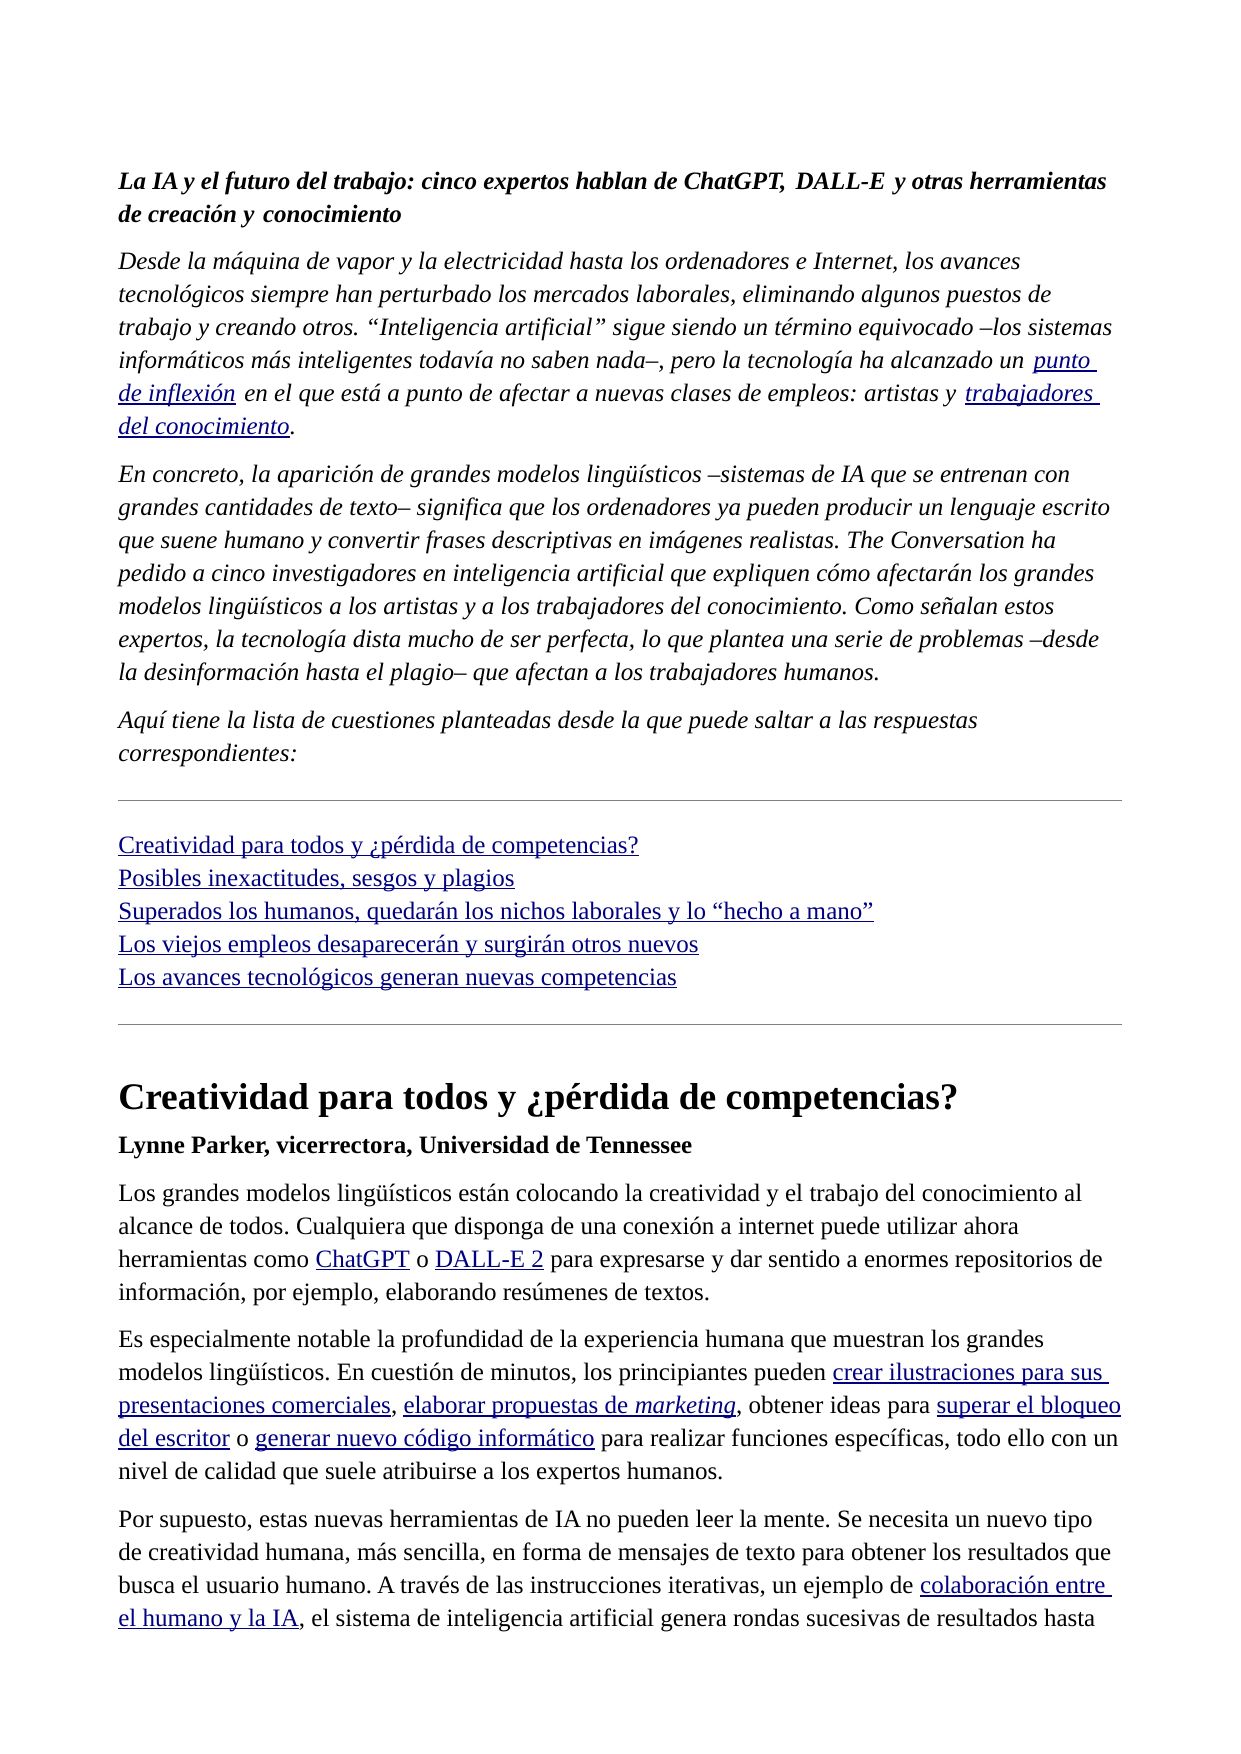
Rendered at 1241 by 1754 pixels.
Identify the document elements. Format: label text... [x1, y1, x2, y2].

text Creatividad para todos y ¿pérdida de competencias? Posibles inexactitudes, sesgos y plagios Superados los humanos, quedarán los nichos laborales y lo “hecho a mano” Los viejos empleos desaparecerán y surgirán otros nuevos Los avances tecnológicos generan nuevas competencias [118, 830, 1122, 991]
text Los grandes modelos lingüísticos están colocando la creatividad y el trabajo del conocimiento al alcance de todos. Cualquiera que disponga de una conexión a internet puede utilizar ahora herramientas como ChatGPT o DALL-E 2 para expresarse y dar sentido a enormes repositorios de información, por ejemplo, elaborando resúmenes de textos. [118, 1178, 1122, 1306]
text Lynne Parker, vicerrectora, Universidad de Tennessee [118, 1130, 1122, 1159]
text Por supuesto, estas nuevas herramientas de IA no pueden leer la mente. Se necesita un nuevo tipo de creatividad humana, más sencilla, en forma de mensajes de texto para obtener los resultados que busca el usuario humano. A través de las instrucciones iterativas, un ejemplo de colaboración entre el humano y la IA, el sistema de inteligencia artificial genera rondas sucesivas de resultados hasta [118, 1504, 1122, 1632]
text Desde la máquina de vapor y la electricidad hasta los ordenadores e Internet, los avances tecnológicos siempre han perturbado los mercados laborales, eliminando algunos puestos de trabajo y creando otros. “Inteligencia artificial” sigue siendo un término equivocado –los sistemas informáticos más inteligentes todavía no saben nada–, pero la tecnología ha alcanzado un punto de inflexión en el que está a punto de afectar a nuevas clases de empleos: artistas y trabajadores del conocimiento. [118, 246, 1122, 440]
text La IA y el futuro del trabajo: cinco expertos hablan de ChatGPT, DALL-E y otras herramientas de creación y conocimiento [118, 166, 1122, 227]
subtitle Creatividad para todos y ¿pérdida de competencias? [118, 1074, 1122, 1118]
text En concreto, la aparición de grandes modelos lingüísticos –sistemas de IA que se entrenan con grandes cantidades de texto– significa que los ordenadores ya pueden producir un lenguaje escrito que suene humano y convertir frases descriptivas en imágenes realistas. The Conversation ha pedido a cinco investigadores en inteligencia artificial que expliquen cómo afectarán los grandes modelos lingüísticos a los artistas y a los trabajadores del conocimiento. Como señalan estos expertos, la tecnología dista mucho de ser perfecta, lo que plantea una serie de problemas –desde la desinformación hasta el plagio– que afectan a los trabajadores humanos. [118, 459, 1122, 686]
text Es especialmente notable la profundidad de la experiencia humana que muestran los grandes modelos lingüísticos. En cuestión de minutos, los principiantes pueden crear ilustraciones para sus presentaciones comerciales, elaborar propuestas de marketing, obtener ideas para superar el bloqueo del escritor o generar nuevo código informático para realizar funciones específicas, todo ello con un nivel de calidad que suele atribuirse a los expertos humanos. [118, 1324, 1122, 1485]
text Aquí tiene la lista de cuestiones planteadas desde la que puede saltar a las respuestas correspondientes: [118, 705, 1122, 767]
